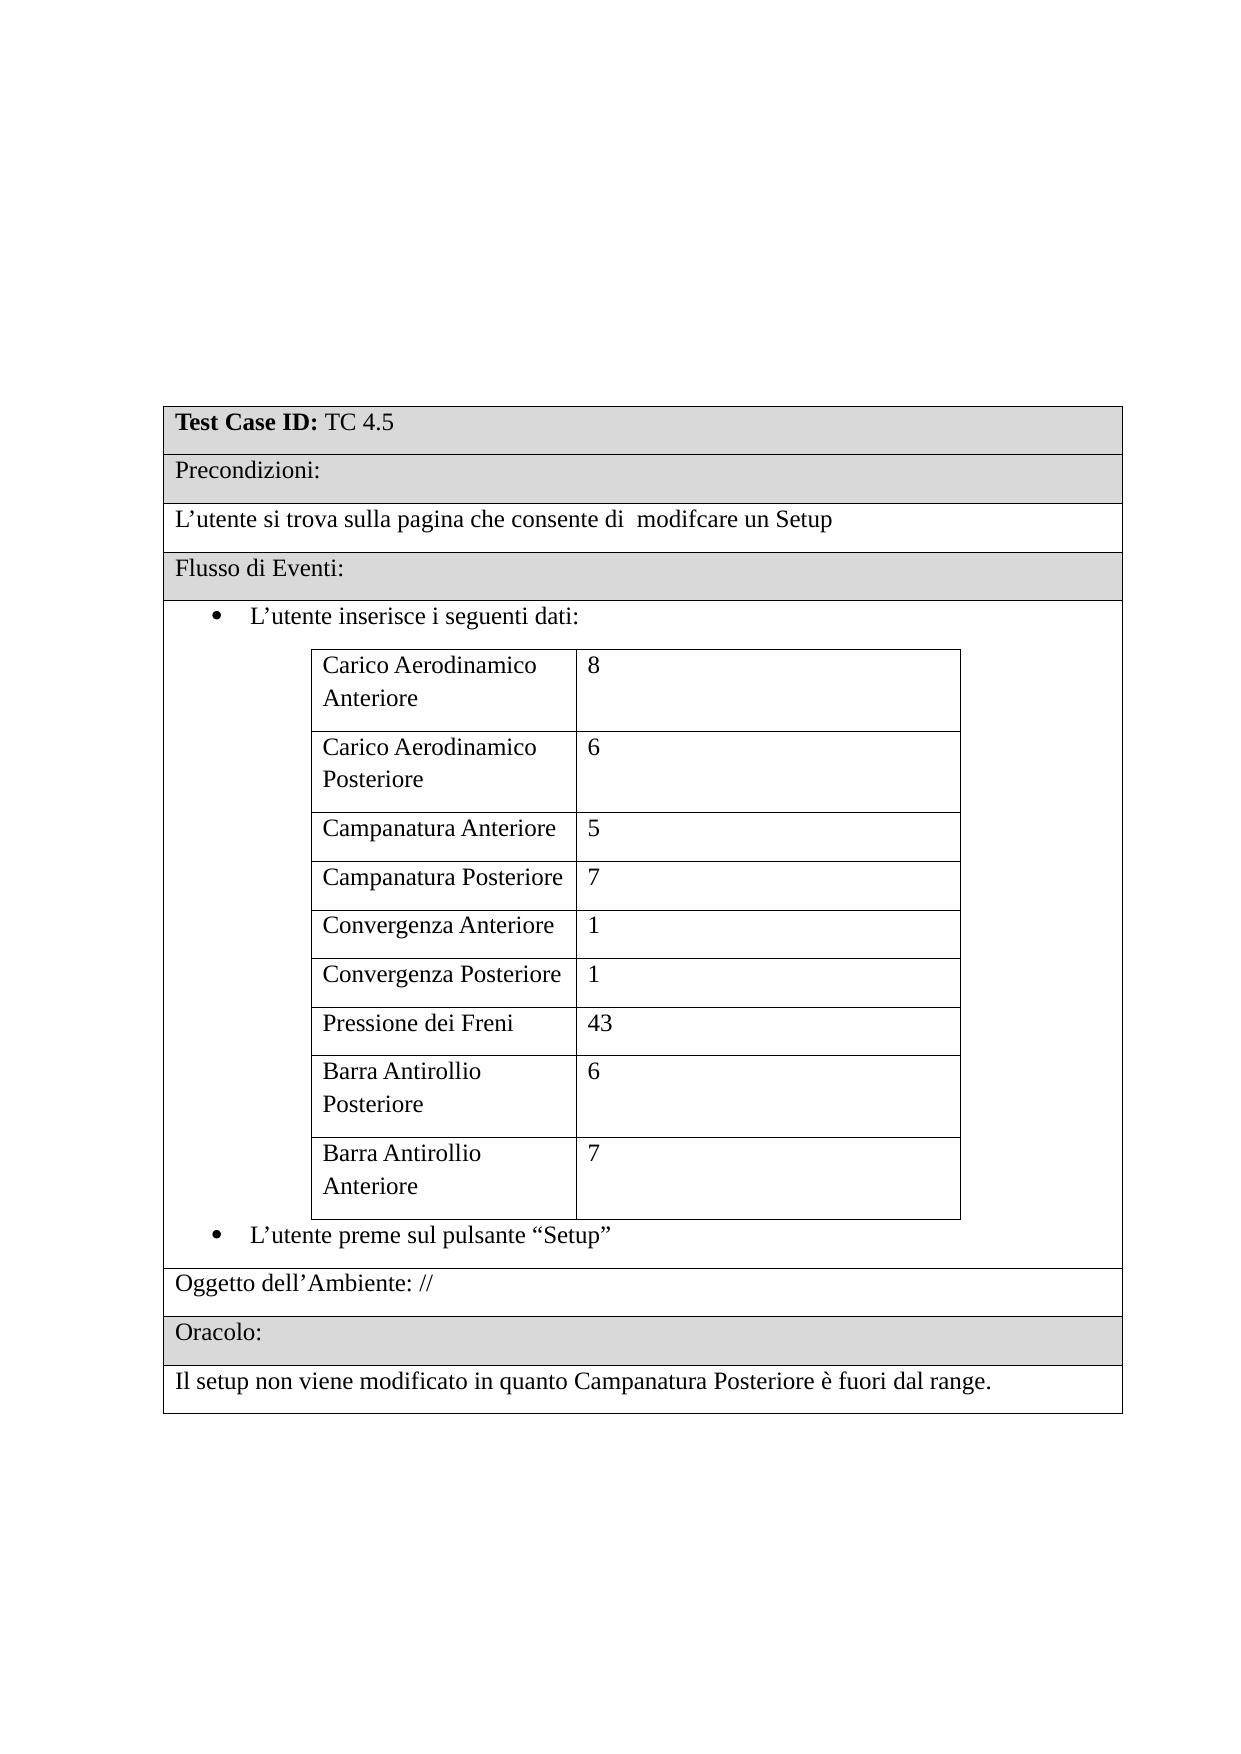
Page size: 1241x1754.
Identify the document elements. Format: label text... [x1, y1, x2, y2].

table_cell Pressione dei Freni [312, 1008, 576, 1055]
table_header Test Case ID: TC 4.5 [164, 407, 1122, 454]
table_cell Il setup non viene modificato in quanto Campanatura Posteriore è fuori dal range. [164, 1366, 1122, 1413]
table_cell 43 [577, 1008, 960, 1055]
table_cell 6 [577, 1056, 960, 1137]
table_cell 1 [577, 959, 960, 1007]
table_cell Carico Aerodinamico Posteriore [312, 732, 576, 812]
table_cell Campanatura Anteriore [312, 813, 576, 861]
table_cell 5 [577, 813, 960, 861]
table_cell Convergenza Anteriore [312, 911, 576, 958]
table_header 8 [577, 650, 960, 731]
table_cell 6 [577, 732, 960, 812]
table_cell Barra Antirollio Anteriore [312, 1138, 576, 1219]
table_cell 7 [577, 1138, 960, 1219]
table_cell Precondizioni: [164, 455, 1122, 503]
table_header Carico Aerodinamico Anteriore [312, 650, 576, 731]
table_cell Oracolo: [164, 1317, 1122, 1365]
table_cell L’utente inserisce i seguenti dati: L’utente preme sul pulsante “Setup” [164, 601, 1122, 1267]
table_cell Campanatura Posteriore [312, 862, 576, 909]
table_cell Oggetto dell’Ambiente: // [164, 1269, 1122, 1316]
table_cell Convergenza Posteriore [312, 959, 576, 1007]
table_cell Barra Antirollio Posteriore [312, 1056, 576, 1137]
table_cell Flusso di Eventi: [164, 553, 1122, 600]
table_cell 7 [577, 862, 960, 909]
table_cell L’utente si trova sulla pagina che consente di modifcare un Setup [164, 504, 1122, 552]
table_cell 1 [577, 911, 960, 958]
